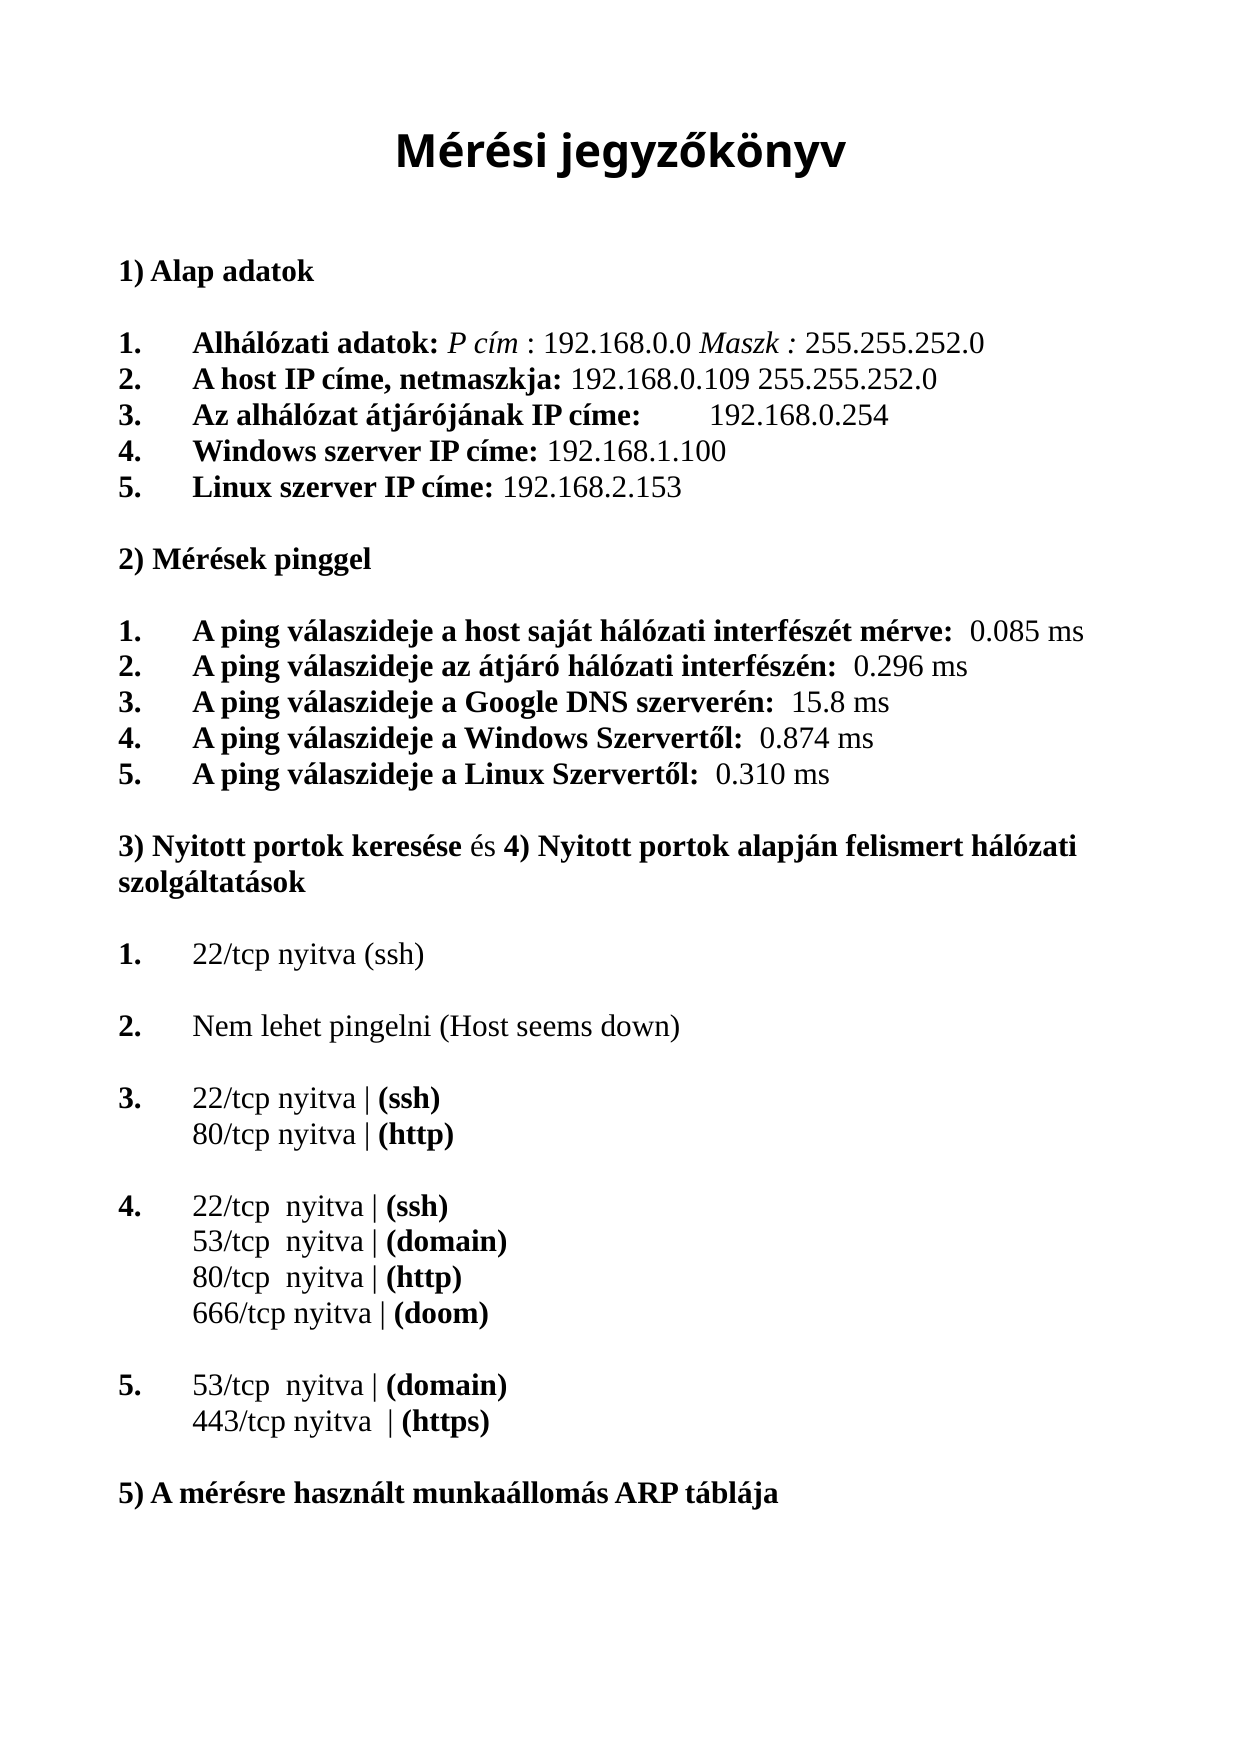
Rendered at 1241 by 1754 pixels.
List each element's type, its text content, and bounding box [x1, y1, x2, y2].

text 2. A host IP címe, netmaszkja: 192.168.0.109 255.255.252.0 [118, 360, 1122, 396]
text 5. A ping válaszideje a Linux Szervertől: 0.310 ms [118, 756, 1122, 791]
text 1. Alhálózati adatok: P cím : 192.168.0.0 Maszk : 255.255.252.0 [118, 324, 1122, 360]
text 2) Mérések pinggel [118, 540, 1122, 612]
text 2. A ping válaszideje az átjáró hálózati interfészén: 0.296 ms [118, 648, 1122, 684]
text 1. 22/tcp nyitva (ssh) [118, 935, 1122, 971]
text 80/tcp nyitva | (http) [118, 1115, 1122, 1151]
text 3. Az alhálózat átjárójának IP címe: 192.168.0.254 [118, 396, 1122, 432]
text 2. Nem lehet pingelni (Host seems down) [118, 1007, 1122, 1043]
text 3) Nyitott portok keresése és 4) Nyitott portok alapján felismert hálózati szolgáltatások [118, 827, 1122, 935]
text 80/tcp nyitva | (http) [118, 1259, 1122, 1294]
text 1) Alap adatok [118, 252, 1122, 324]
text 5. Linux szerver IP címe: 192.168.2.153 [118, 468, 1122, 504]
text 1. A ping válaszideje a host saját hálózati interfészét mérve: 0.085 ms [118, 612, 1122, 648]
text 4. Windows szerver IP címe: 192.168.1.100 [118, 432, 1122, 468]
text 666/tcp nyitva | (doom) [118, 1294, 1122, 1331]
text 4. 22/tcp nyitva | (ssh) [118, 1187, 1122, 1223]
text 443/tcp nyitva | (https) 5) A mérésre használt munkaállomás ARP táblája [118, 1402, 1122, 1510]
text 4. A ping válaszideje a Windows Szervertől: 0.874 ms [118, 719, 1122, 756]
text Mérési jegyzőkönyv [118, 118, 1122, 252]
text 53/tcp nyitva | (domain) [118, 1223, 1122, 1259]
text 5. 53/tcp nyitva | (domain) [118, 1366, 1122, 1402]
text 3. A ping válaszideje a Google DNS szerverén: 15.8 ms [118, 684, 1122, 719]
text 3. 22/tcp nyitva | (ssh) [118, 1079, 1122, 1115]
text [118, 1510, 1122, 1582]
